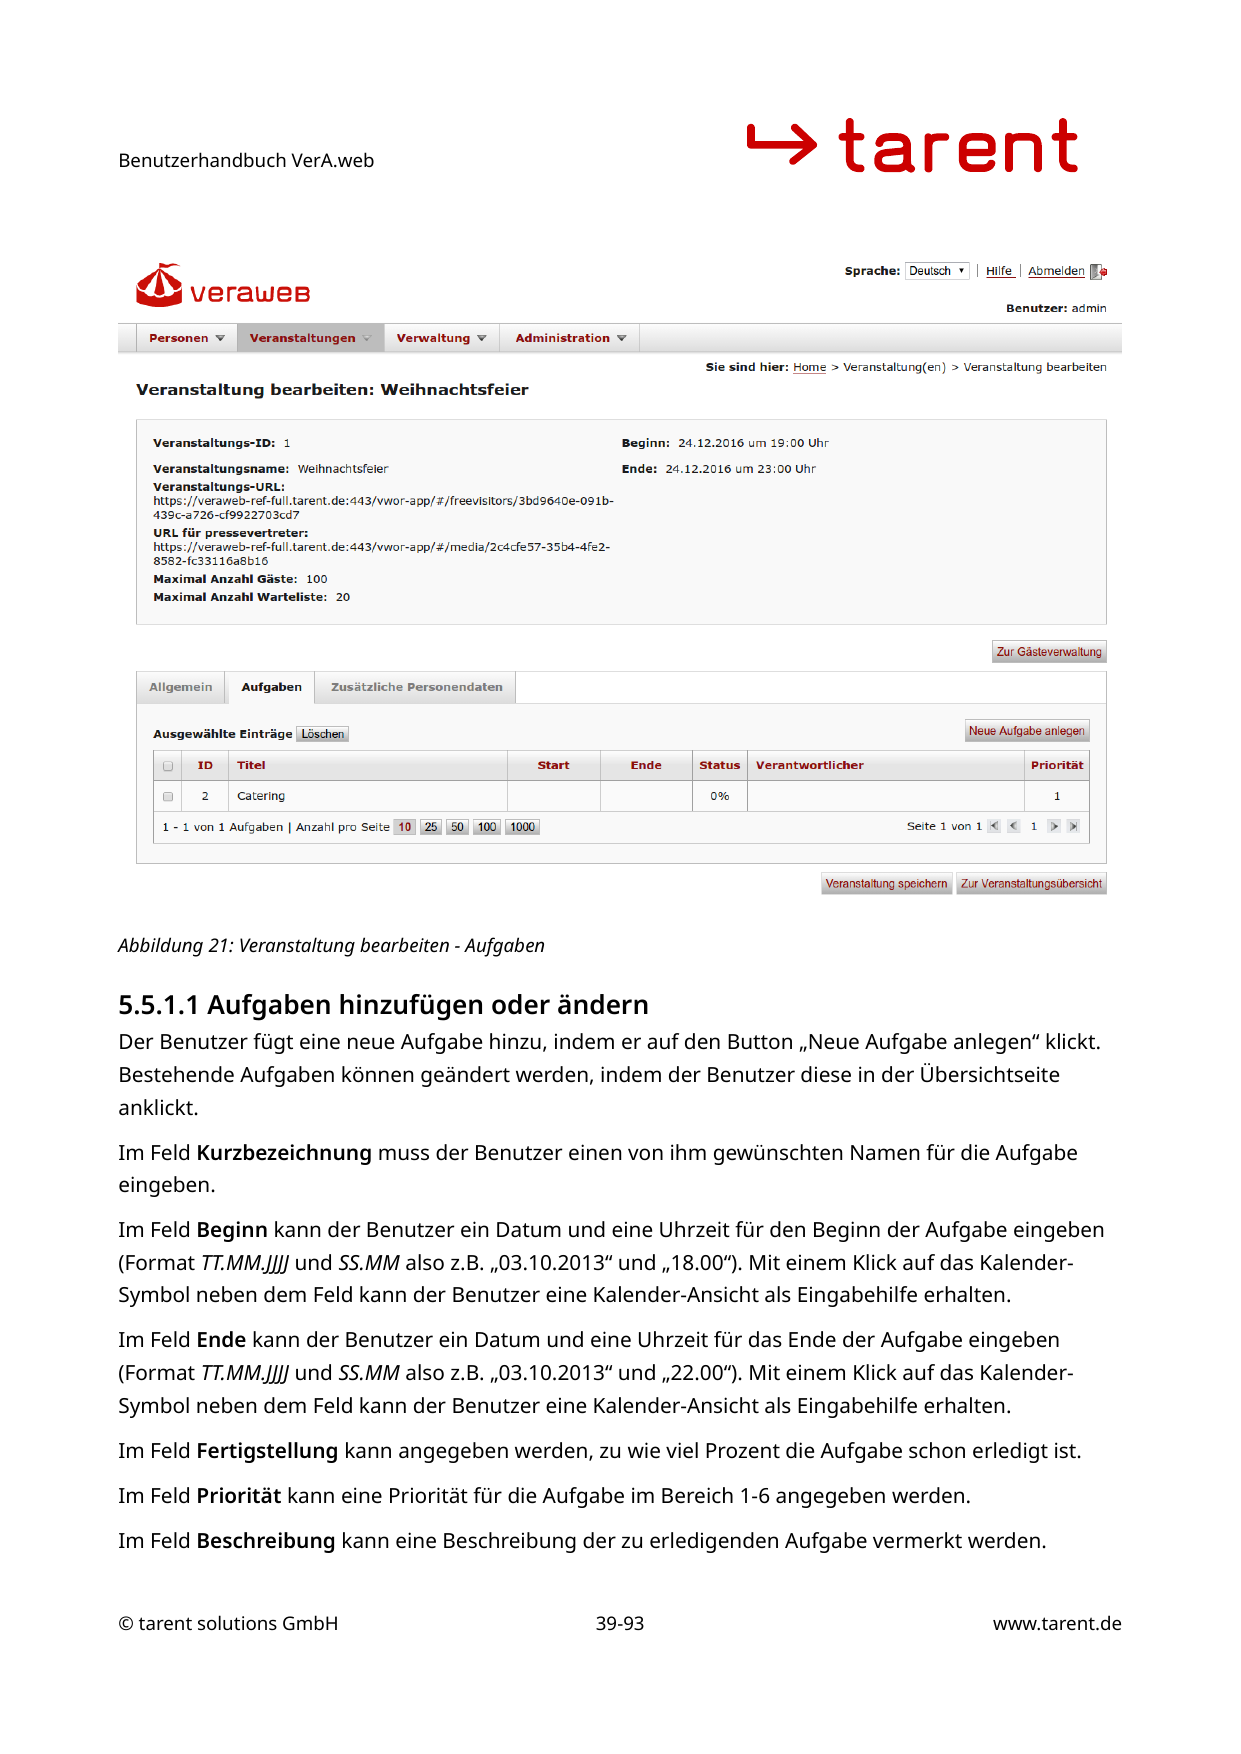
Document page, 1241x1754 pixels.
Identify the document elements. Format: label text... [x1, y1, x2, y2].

text Im Feld Ende kann der Benutzer ein Datum und eine Uhrzeit für das Ende der Aufgabe eingeben (Format TT.MM.JJJJ und SS.MM also z.B. „03.10.2013“ und „22.00“). Mit einem Klick auf das Kalender-Symbol neben dem Feld kann der Benutzer eine Kalender-Ansicht als Eingabehilfe erhalten. [118, 1326, 1122, 1419]
text Im Feld Kurzbezeichnung muss der Benutzer einen von ihm gewünschten Namen für die Aufgabe eingeben. [118, 1138, 1122, 1199]
subtitle Aufgaben hinzufügen oder ändern [118, 957, 1122, 1022]
text Abbildung 21: Veranstaltung bearbeiten - Aufgaben [118, 905, 1122, 957]
text Im Feld Fertigstellung kann angegeben werden, zu wie viel Prozent die Aufgabe schon erledigt ist. [118, 1436, 1122, 1464]
text Im Feld Priorität kann eine Priorität für die Aufgabe im Bereich 1-6 angegeben werden. [118, 1481, 1122, 1509]
picture [118, 258, 1122, 905]
text Im Feld Beschreibung kann eine Beschreibung der zu erledigenden Aufgabe vermerkt werden. [118, 1526, 1122, 1554]
text Der Benutzer fügt eine neue Aufgabe hinzu, indem er auf den Button „Neue Aufgabe anlegen“ klickt. Bestehende Aufgaben können geändert werden, indem der Benutzer diese in der Übersichtseite anklickt. [118, 1027, 1122, 1121]
text Im Feld Beginn kann der Benutzer ein Datum und eine Uhrzeit für den Beginn der Aufgabe eingeben (Format TT.MM.JJJJ und SS.MM also z.B. „03.10.2013“ und „18.00“). Mit einem Klick auf das Kalender-Symbol neben dem Feld kann der Benutzer eine Kalender-Ansicht als Eingabehilfe erhalten. [118, 1215, 1122, 1309]
subtitle [118, 232, 1122, 258]
